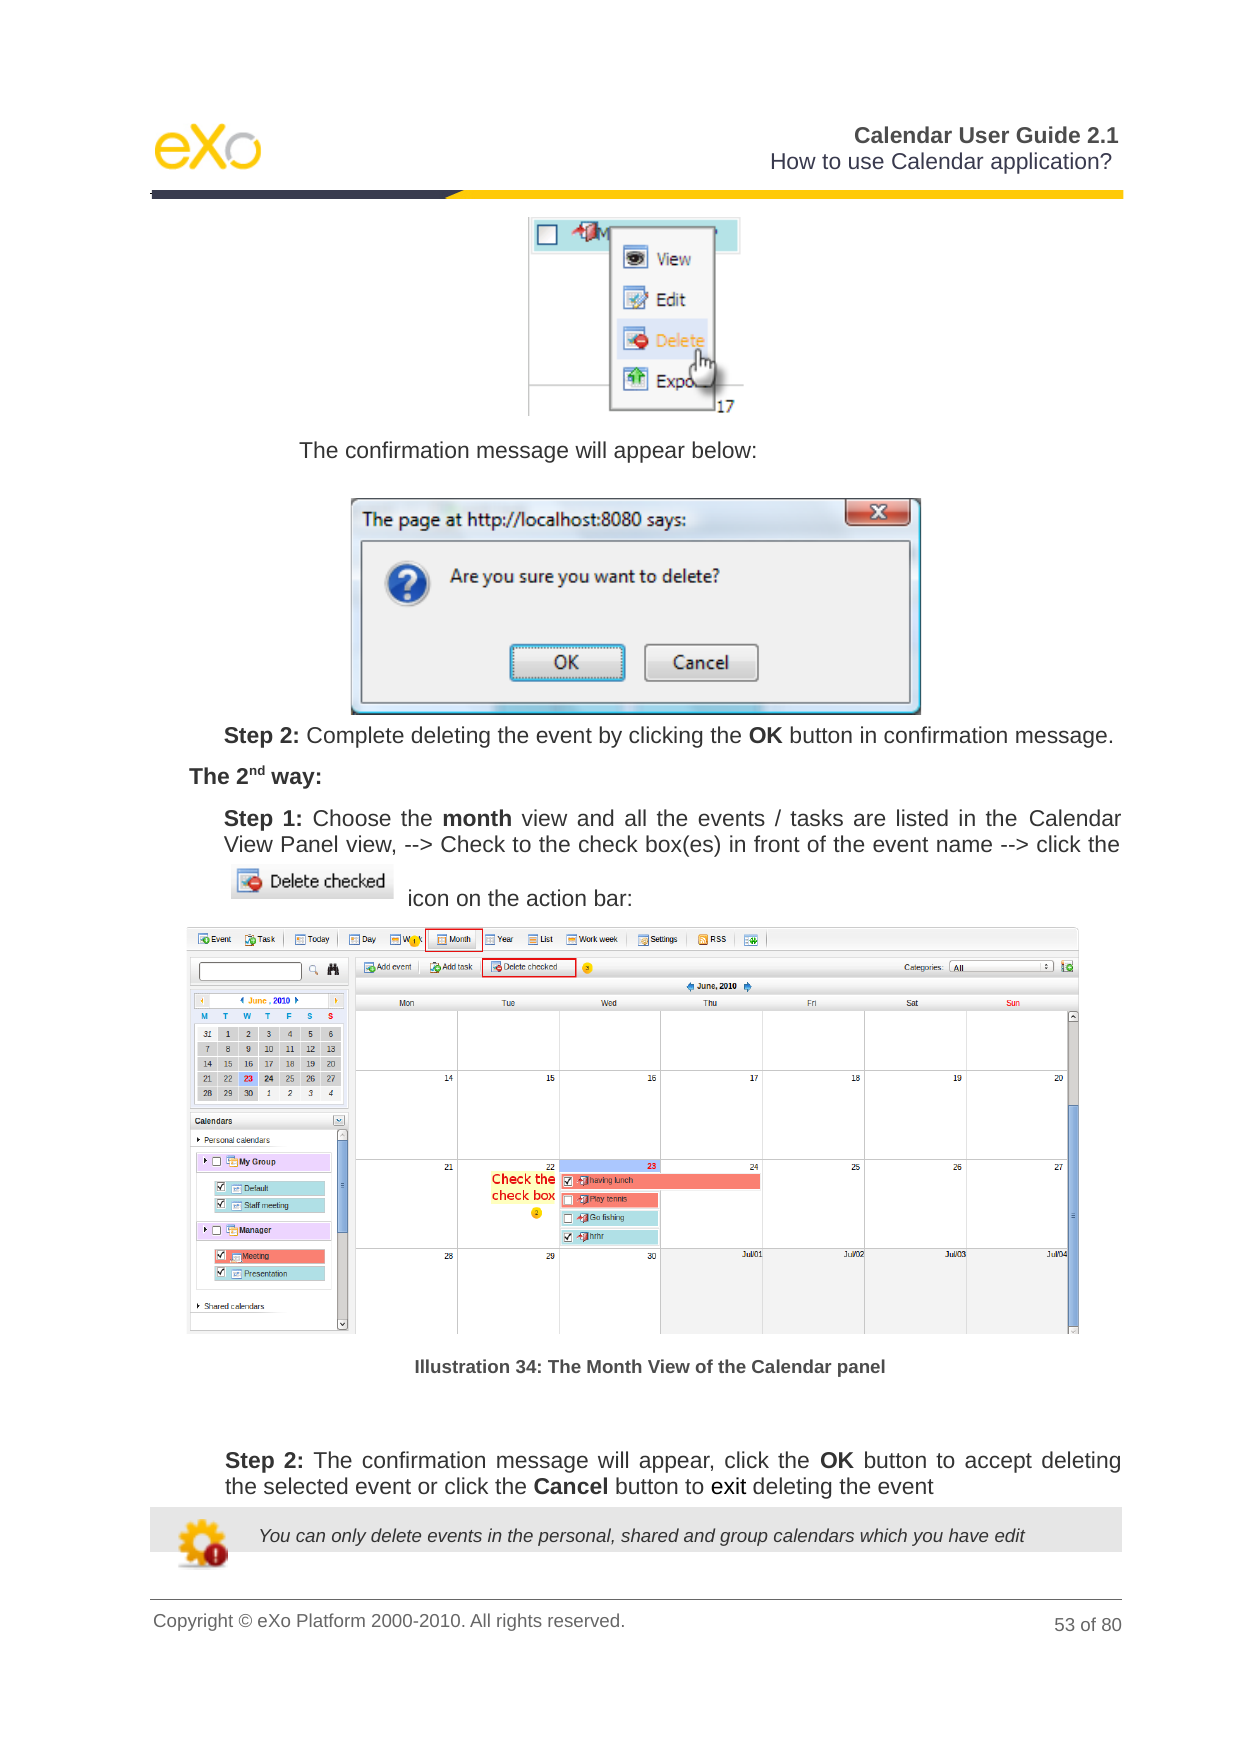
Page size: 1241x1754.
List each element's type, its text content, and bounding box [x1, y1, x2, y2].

picture [151, 190, 1124, 199]
list Step 2: Complete deleting the event by clicking the OK button in confirmation message. [186, 483, 1122, 748]
list The confirmation message will appear below: [261, 223, 1122, 463]
table_header You can only delete events in the personal, shared and group calendars which you have edit [252, 1507, 1122, 1552]
picture [350, 498, 922, 715]
picture [155, 123, 262, 170]
picture [528, 217, 744, 416]
list Illustration 34: The Month View of the Calendar panel [203, 1001, 1097, 1377]
list The 2nd way: [151, 763, 1122, 789]
picture [186, 926, 1080, 1334]
list Step 2: The confirmation message will appear, click the OK button to accept deleting the selected event or click the Cancel button to exit deleting the event [187, 926, 1122, 1499]
picture [177, 1519, 228, 1570]
picture [231, 864, 394, 899]
table_header [150, 1507, 252, 1552]
list Step 1: Choose the month view and all the events / tasks are listed in the Calendar View Panel view, --> Check to the check box(es) in front of the event name --> click the icon on the action bar: [186, 804, 1122, 911]
